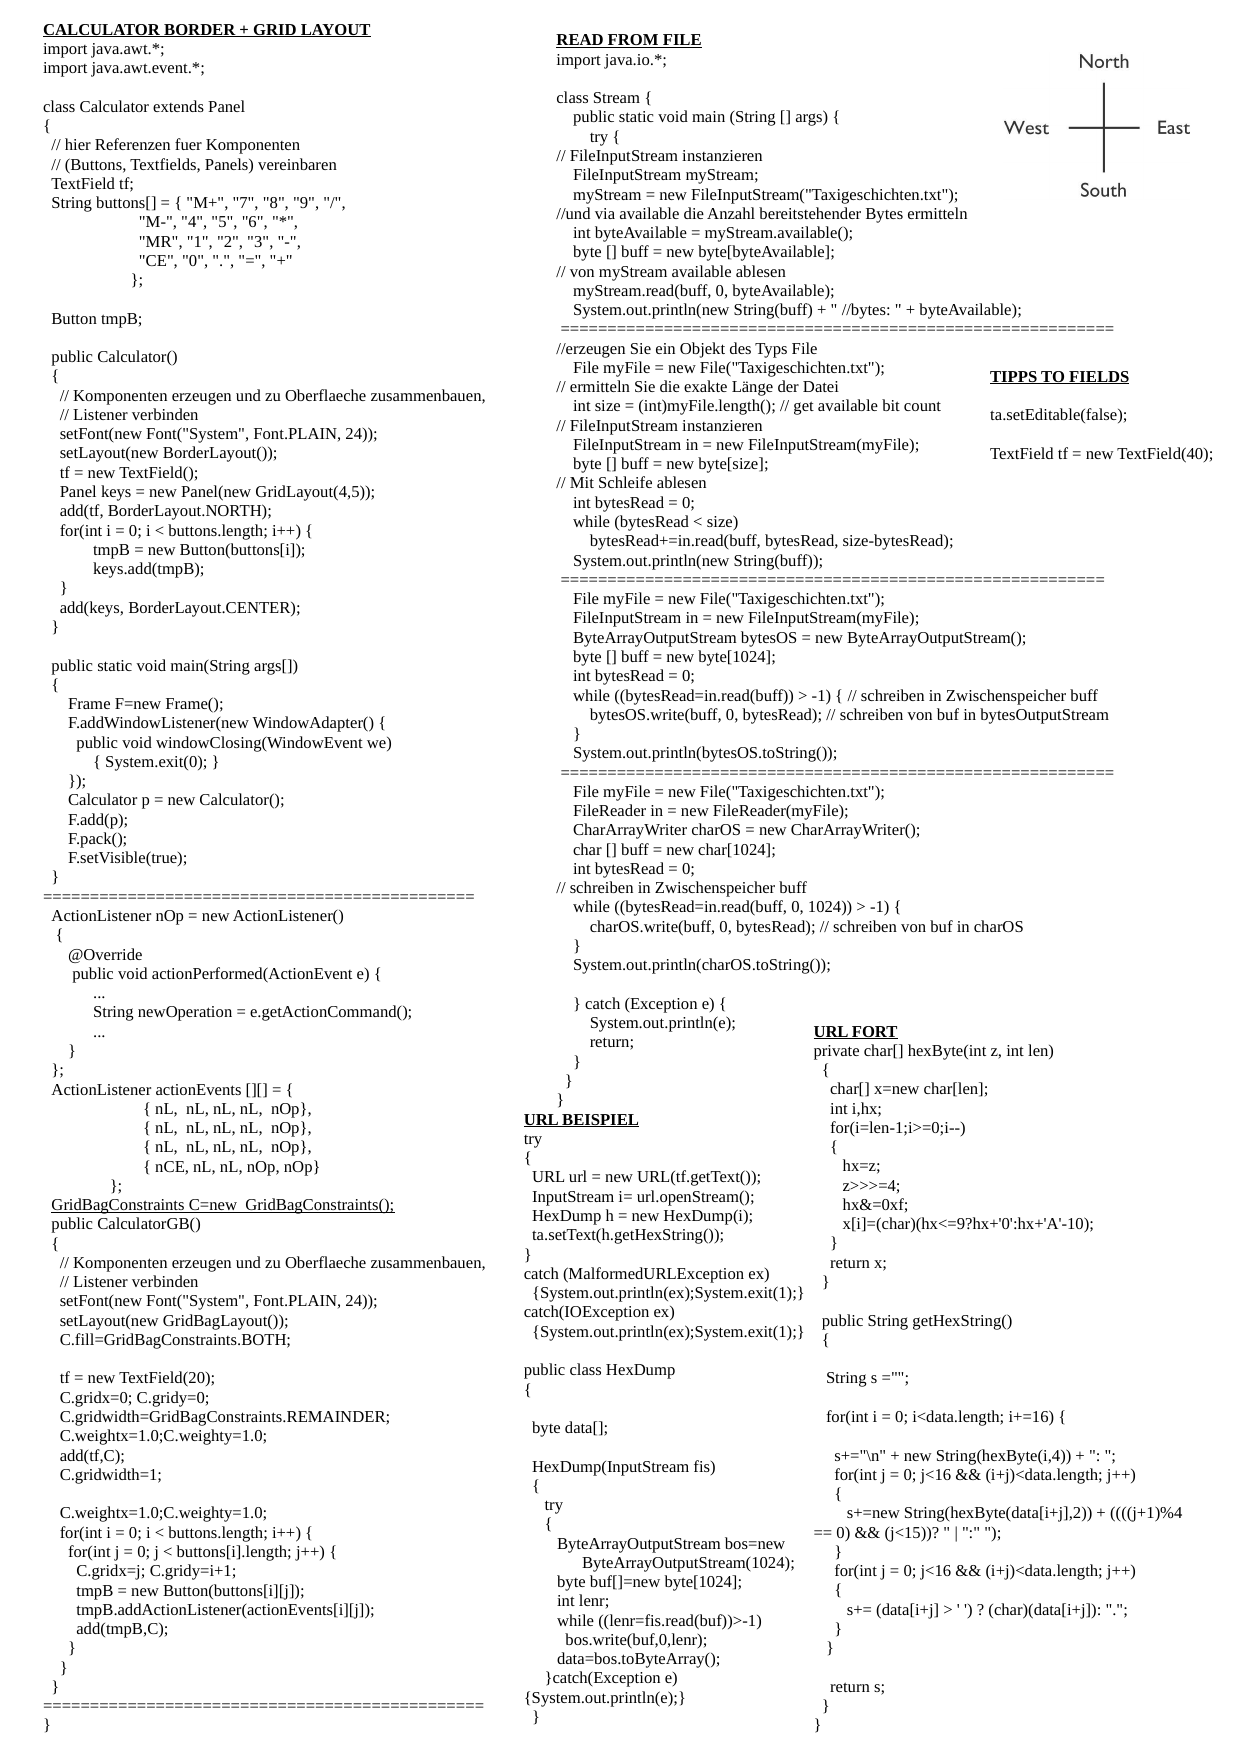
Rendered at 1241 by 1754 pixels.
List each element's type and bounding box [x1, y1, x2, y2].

picture [1002, 52, 1191, 200]
